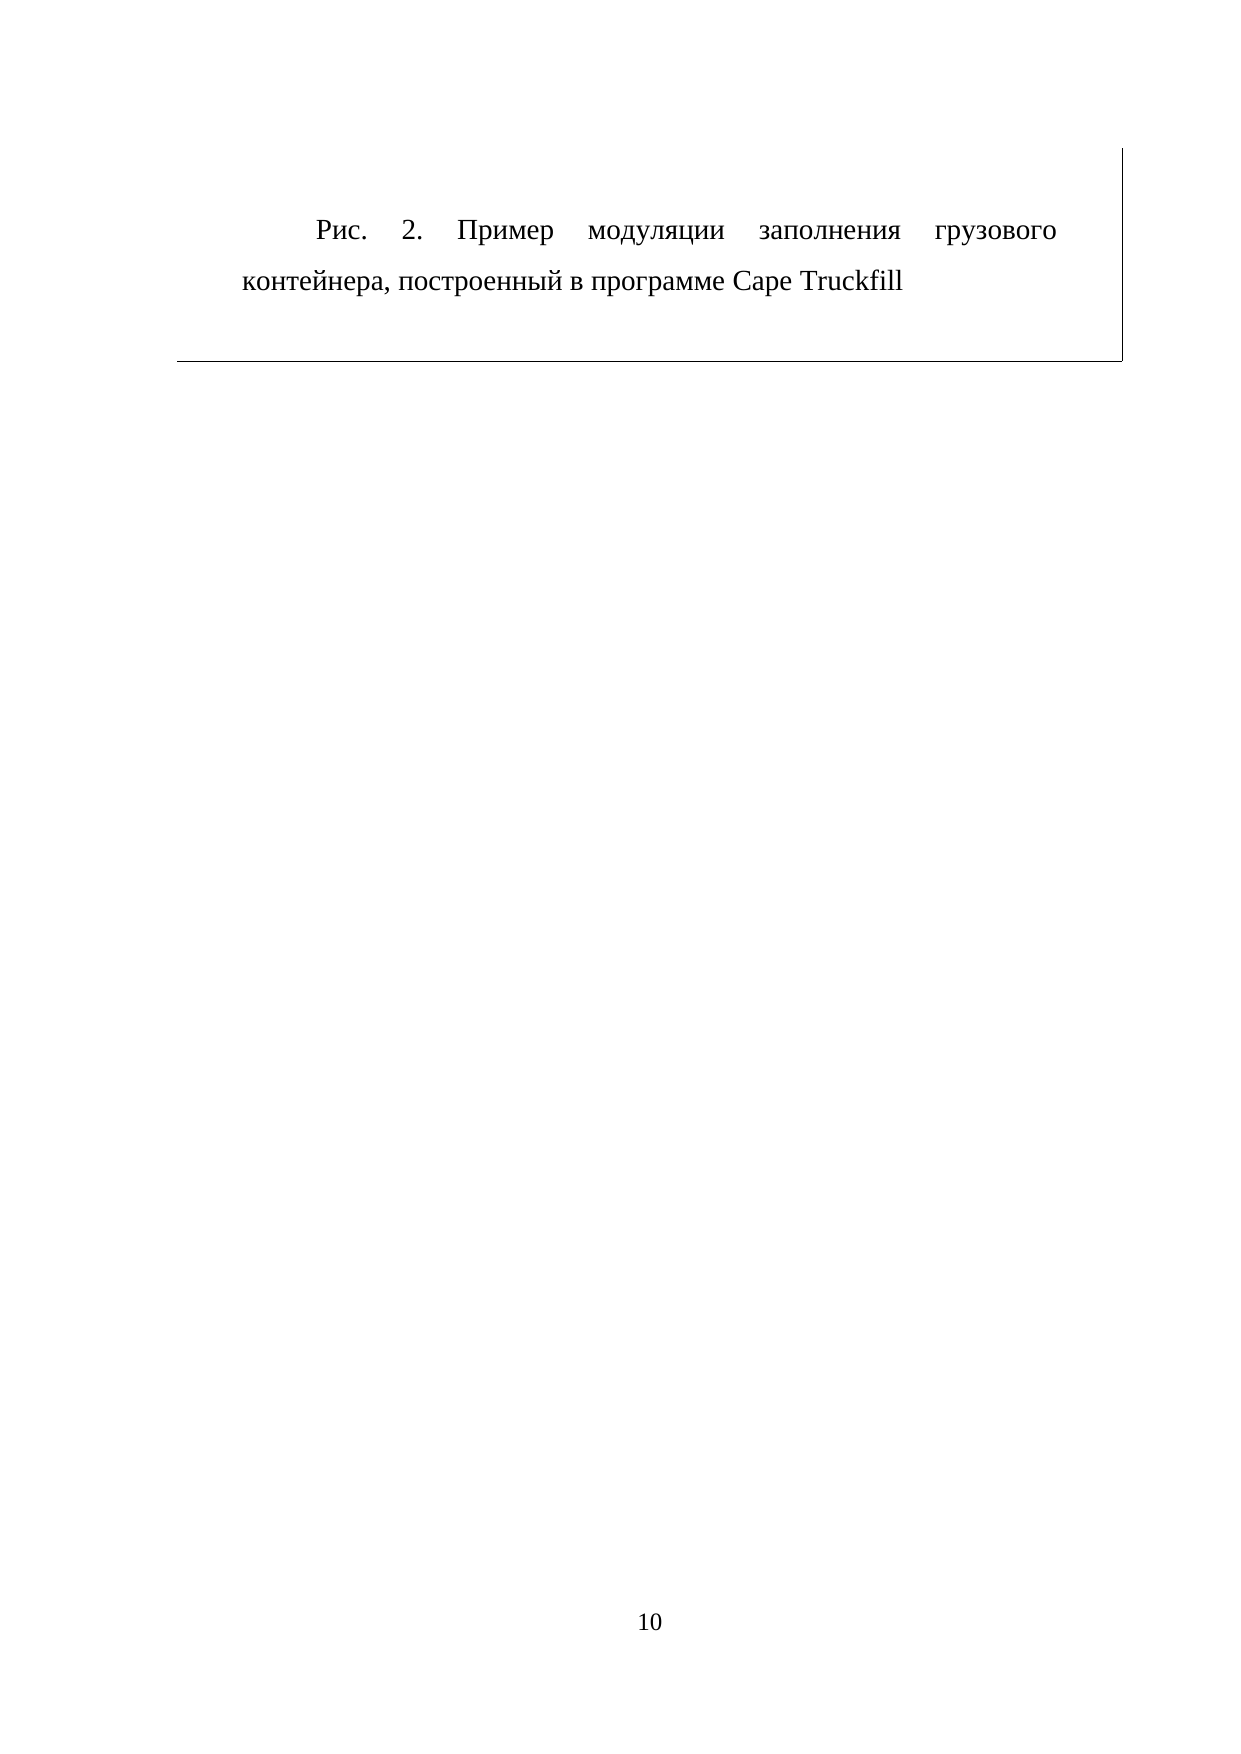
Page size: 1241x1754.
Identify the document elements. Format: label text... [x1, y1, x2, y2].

text Рис. 2. Пример модуляции заполнения грузового контейнера, построенный в программе Cape Truckfill [177, 148, 1122, 361]
